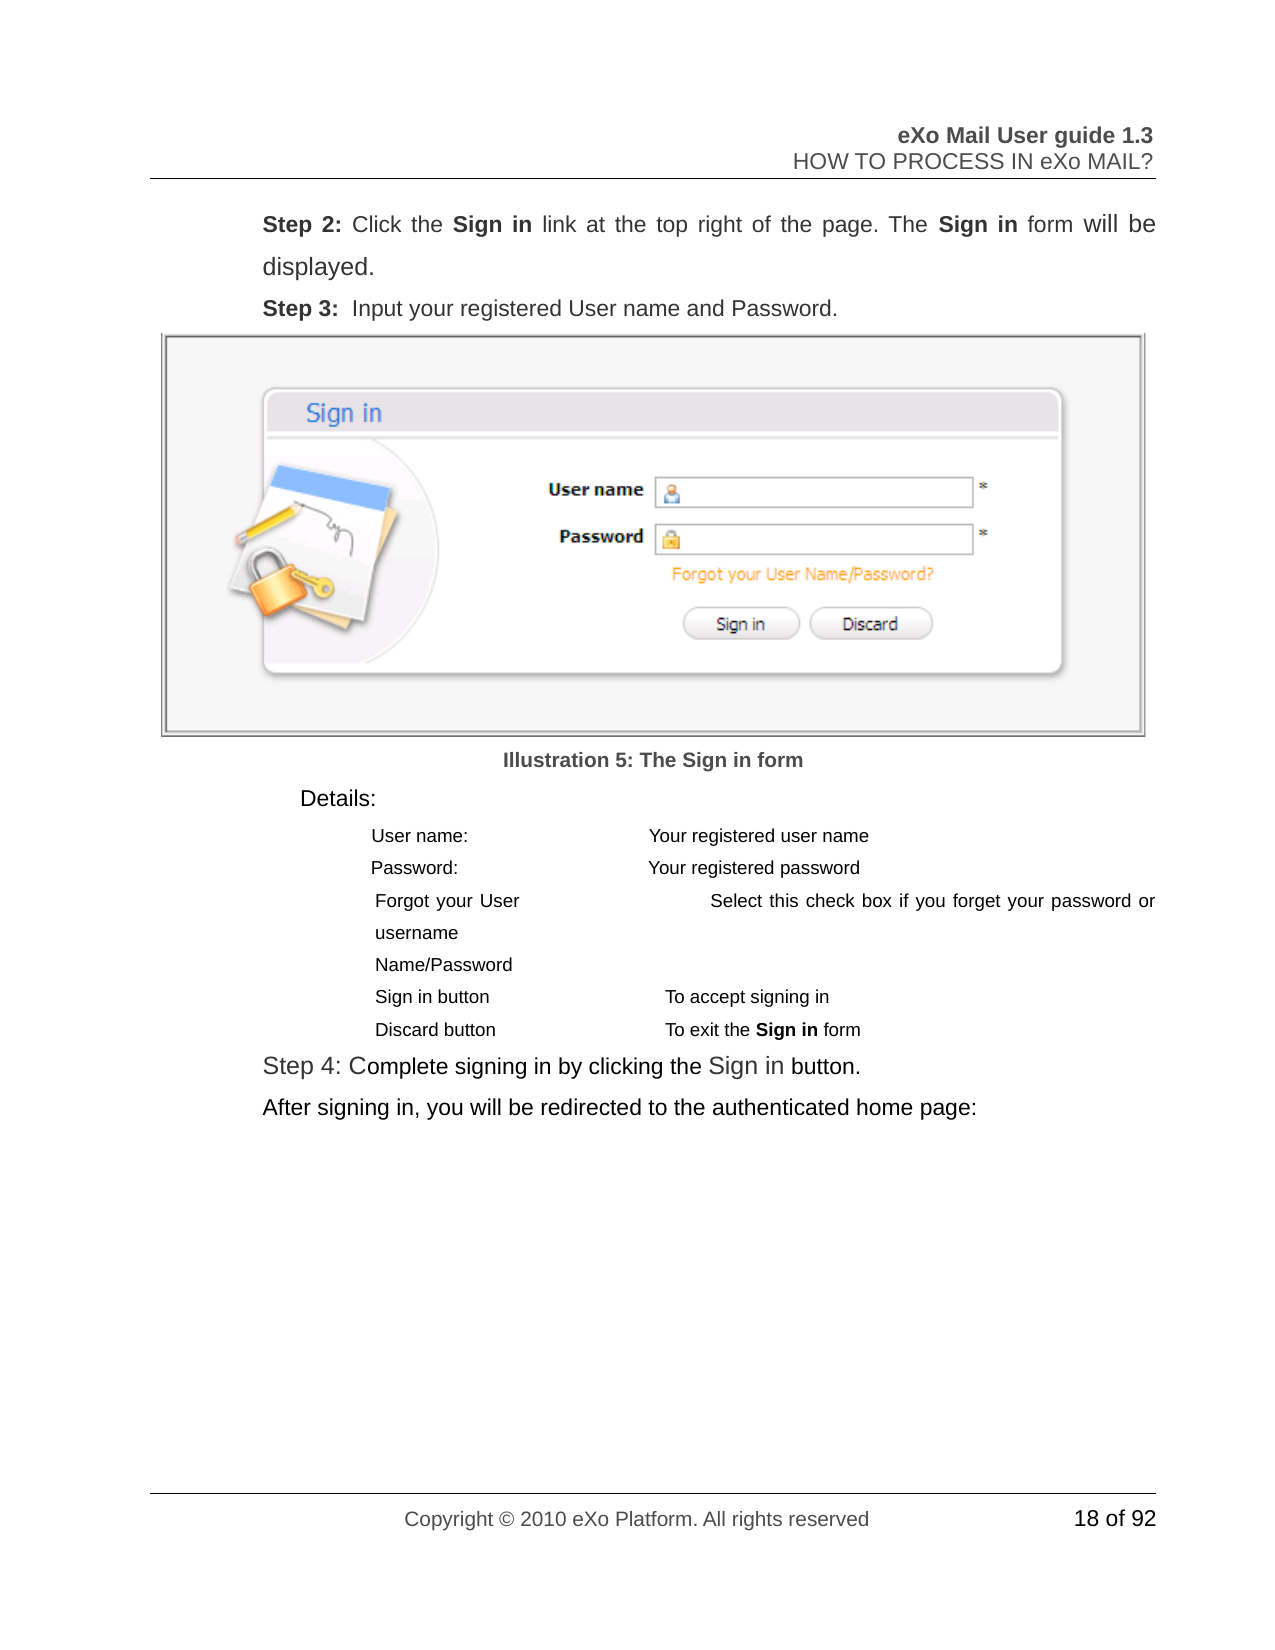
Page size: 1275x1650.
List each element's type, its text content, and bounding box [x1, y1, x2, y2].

list Step 2: Click the Sign in link at the top right of the page. The Sign in form will be displayed. [225, 208, 1156, 280]
list Details: [262, 334, 1156, 812]
list Sign in button To accept signing in [337, 986, 1156, 1008]
list Discard button To exit the Sign in form [337, 1019, 1156, 1040]
list Password: Your registered password [225, 857, 1156, 879]
text User name: Your registered user name [298, 825, 1156, 846]
list Step 4: Complete signing in by clicking the Sign in button. [225, 1051, 1156, 1080]
list Name/Password [337, 954, 1156, 976]
list Forgot your User Select this check box if you forget your password or username [337, 889, 1156, 943]
list After signing in, you will be redirected to the authenticated home page: [225, 1094, 1156, 1120]
picture [161, 333, 1146, 737]
list Illustration 5: The Sign in form [161, 737, 1145, 772]
list Step 3: Input your registered User name and Password. [225, 295, 1156, 321]
